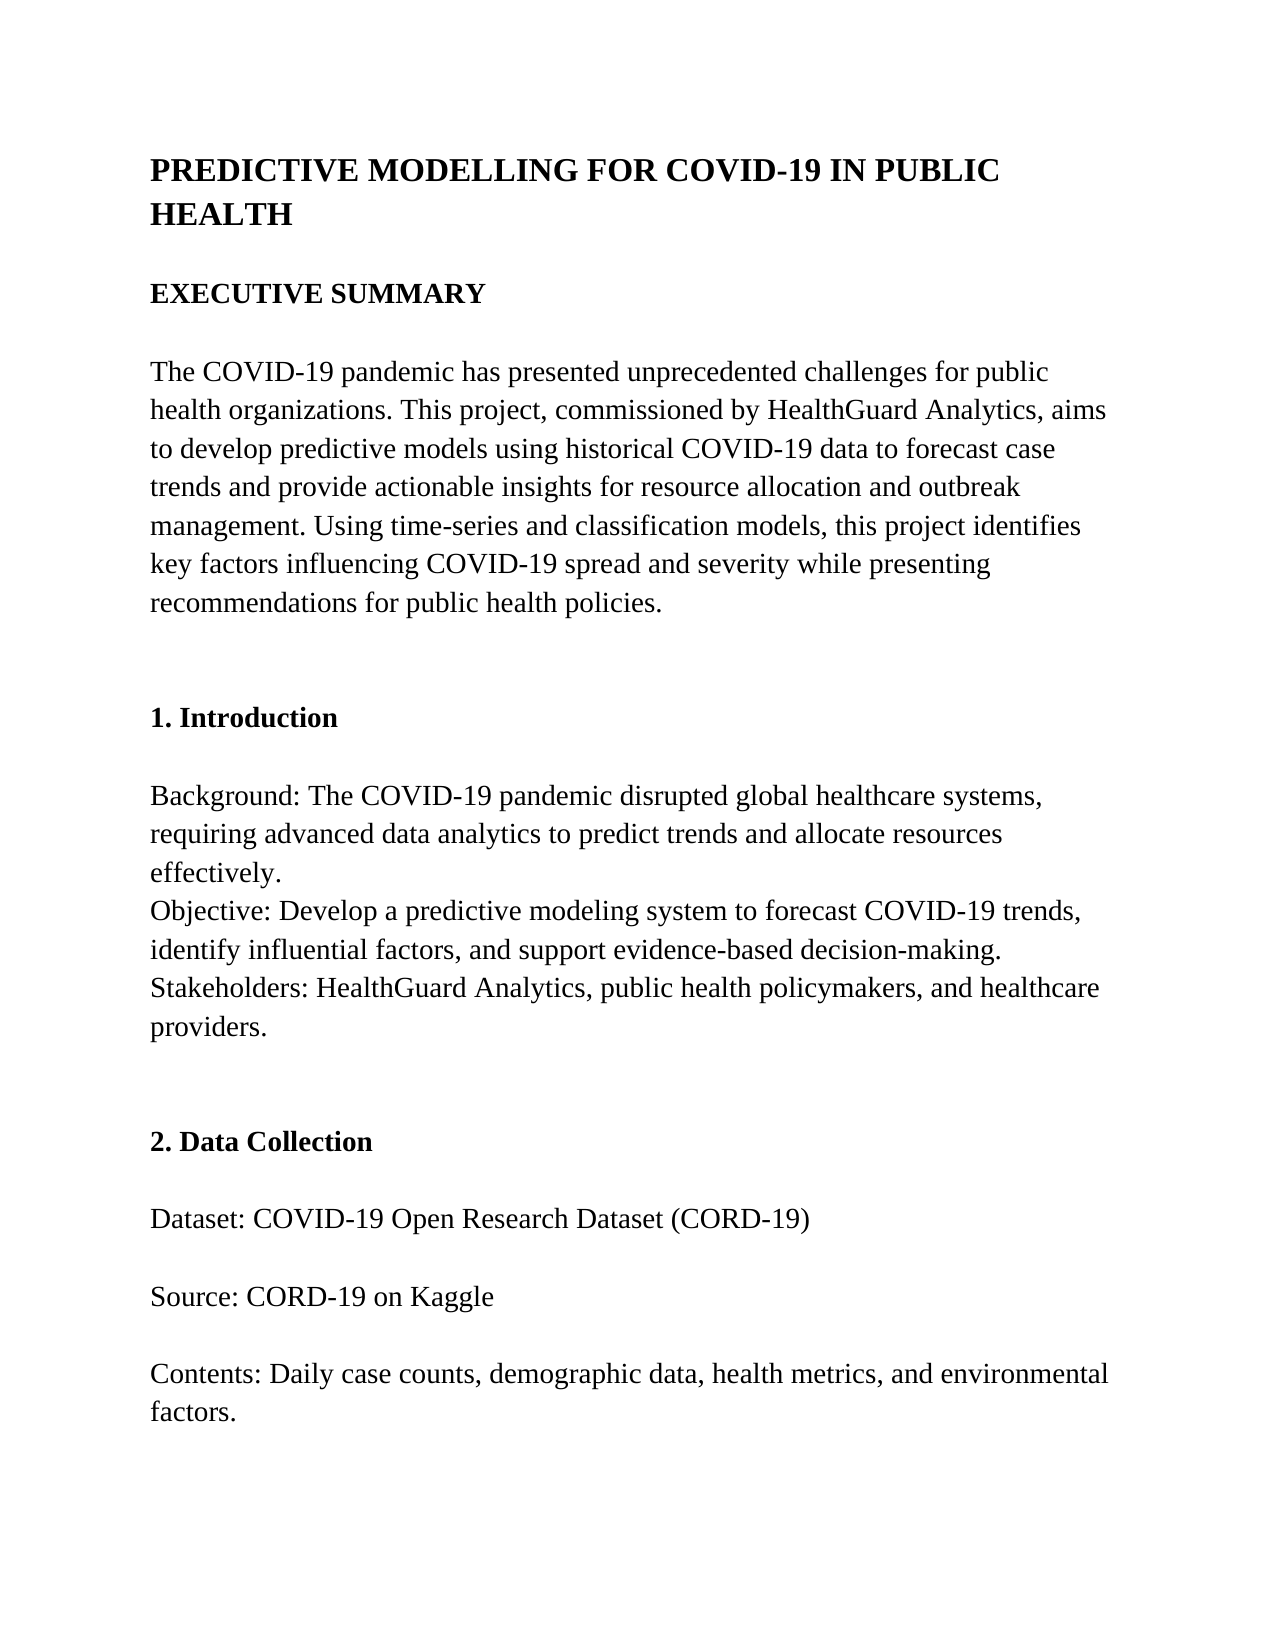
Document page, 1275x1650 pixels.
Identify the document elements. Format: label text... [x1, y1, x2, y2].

text Background: The COVID-19 pandemic disrupted global healthcare systems, requiring advanced data analytics to predict trends and allocate resources effectively. [150, 778, 1125, 888]
text 2. Data Collection [150, 1124, 1125, 1158]
text Source: CORD-19 on Kaggle [150, 1279, 1125, 1312]
text The COVID-19 pandemic has presented unprecedented challenges for public health organizations. This project, commissioned by HealthGuard Analytics, aims to develop predictive models using historical COVID-19 data to forecast case trends and provide actionable insights for resource allocation and outbreak management. Using time-series and classification models, this project identifies key factors influencing COVID-19 spread and severity while presenting recommendations for public health policies. [150, 354, 1125, 618]
text 1. Introduction [150, 701, 1125, 734]
text EXECUTIVE SUMMARY [150, 277, 1125, 310]
text Stakeholders: HealthGuard Analytics, public health policymakers, and healthcare providers. [150, 970, 1125, 1042]
text PREDICTIVE MODELLING FOR COVID-19 IN PUBLIC HEALTH [150, 150, 1125, 232]
text Objective: Develop a predictive modeling system to forecast COVID-19 trends, identify influential factors, and support evidence-based decision-making. [150, 893, 1125, 965]
text Dataset: COVID-19 Open Research Dataset (CORD-19) [150, 1202, 1125, 1235]
text Contents: Daily case counts, demographic data, health metrics, and environmental factors. [150, 1356, 1125, 1428]
